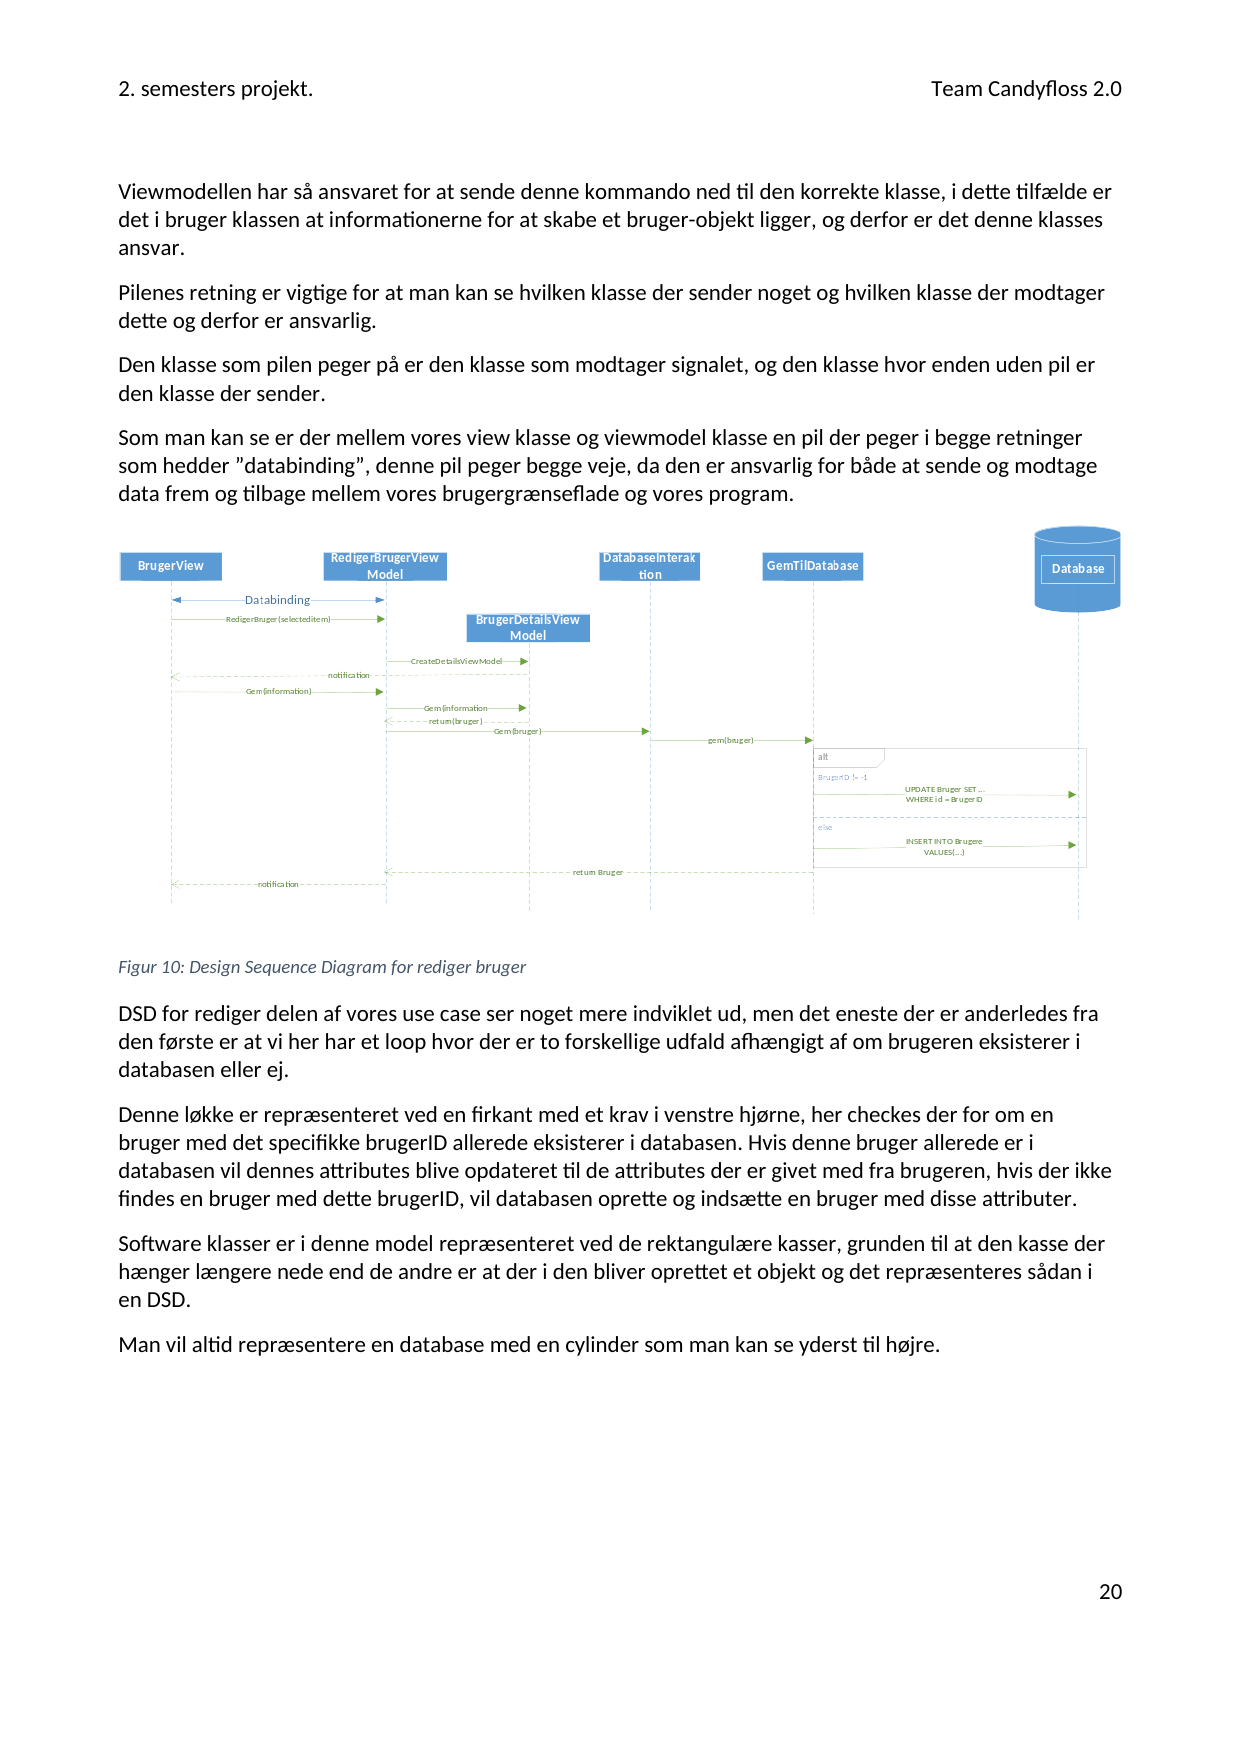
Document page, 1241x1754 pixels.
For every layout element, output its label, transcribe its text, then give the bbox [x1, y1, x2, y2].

text Figur 10: Design Sequence Diagram for rediger bruger [118, 956, 1122, 979]
text Den klasse som pilen peger på er den klasse som modtager signalet, og den klasse hvor enden uden pil er den klasse der sender. [118, 351, 1122, 407]
text DSD for rediger delen af vores use case ser noget mere indviklet ud, men det eneste der er anderledes fra den første er at vi her har et loop hvor der er to forskellige udfald afhængigt af om brugeren eksisterer i databasen eller ej. [118, 999, 1122, 1083]
text Som man kan se er der mellem vores view klasse og viewmodel klasse en pil der peger i begge retninger som hedder ”databinding”, denne pil peger begge veje, da den er ansvarlig for både at sende og modtage data frem og tilbage mellem vores brugergrænseflade og vores program. [118, 423, 1122, 507]
text Pilenes retning er vigtige for at man kan se hvilken klasse der sender noget og hvilken klasse der modtager dette og derfor er ansvarlig. [118, 278, 1122, 334]
text Denne løkke er repræsenteret ved en firkant med et krav i venstre hjørne, her checkes der for om en bruger med det specifikke brugerID allerede eksisterer i databasen. Hvis denne bruger allerede er i databasen vil dennes attributes blive opdateret til de attributes der er givet med fra brugeren, hvis der ikke findes en bruger med dette brugerID, vil databasen oprette og indsætte en bruger med disse attributer. [118, 1100, 1122, 1212]
text Man vil altid repræsentere en database med en cylinder som man kan se yderst til højre. [118, 1330, 1122, 1358]
text Software klasser er i denne model repræsenteret ved de rektangulære kasser, grunden til at den kasse der hænger længere nede end de andre er at der i den bliver oprettet et objekt og det repræsenteres sådan i en DSD. [118, 1229, 1122, 1313]
text Viewmodellen har så ansvaret for at sende denne kommando ned til den korrekte klasse, i dette tilfælde er det i bruger klassen at informationerne for at skabe et bruger-objekt ligger, og derfor er det denne klasses ansvar. [118, 177, 1122, 261]
